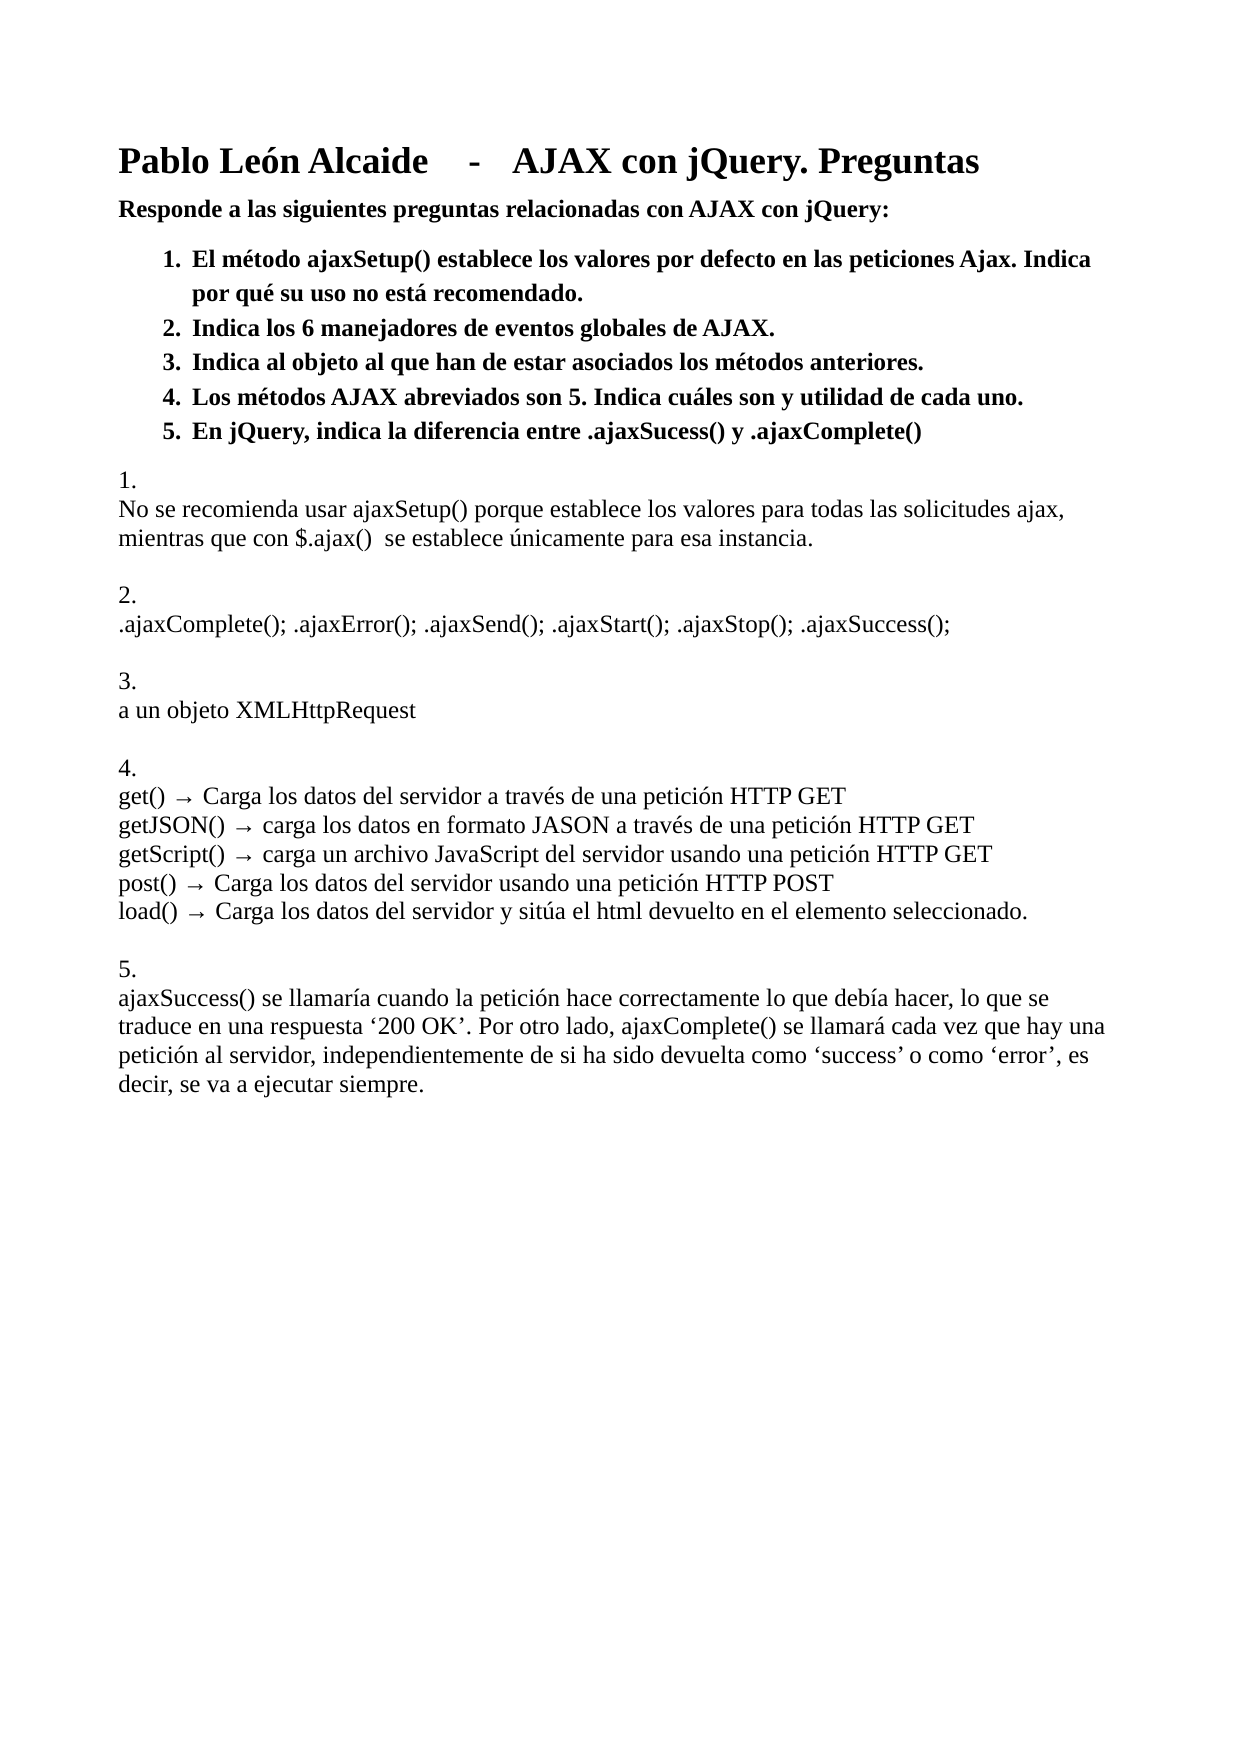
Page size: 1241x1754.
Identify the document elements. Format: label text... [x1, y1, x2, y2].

list Los métodos AJAX abreviados son 5. Indica cuáles son y utilidad de cada uno. [162, 382, 1122, 410]
text getJSON() → carga los datos en formato JASON a través de una petición HTTP GET [118, 810, 1122, 839]
text 1. [118, 465, 1122, 494]
list En jQuery, indica la diferencia entre .ajaxSucess() y .ajaxComplete() [162, 416, 1122, 445]
list Indica al objeto al que han de estar asociados los métodos anteriores. [162, 347, 1122, 376]
text 2. [118, 580, 1122, 609]
text 3. [118, 666, 1122, 695]
text get() → Carga los datos del servidor a través de una petición HTTP GET [118, 781, 1122, 810]
list Indica los 6 manejadores de eventos globales de AJAX. [162, 313, 1122, 341]
subtitle Pablo León Alcaide - AJAX con jQuery. Preguntas [118, 139, 1122, 182]
text No se recomienda usar ajaxSetup() porque establece los valores para todas las solicitudes ajax, mientras que con $.ajax() se establece únicamente para esa instancia. [118, 494, 1122, 551]
text 5. [118, 954, 1122, 983]
text Responde a las siguientes preguntas relacionadas con AJAX con jQuery: [118, 194, 1122, 223]
text a un objeto XMLHttpRequest [118, 695, 1122, 724]
text 4. [118, 753, 1122, 781]
text getScript() → carga un archivo JavaScript del servidor usando una petición HTTP GET [118, 839, 1122, 868]
text ajaxSuccess() se llamaría cuando la petición hace correctamente lo que debía hacer, lo que se traduce en una respuesta ‘200 OK’. Por otro lado, ajaxComplete() se llamará cada vez que hay una petición al servidor, independientemente de si ha sido devuelta como ‘success’ o como ‘error’, es decir, se va a ejecutar siempre. [118, 983, 1122, 1098]
text post() → Carga los datos del servidor usando una petición HTTP POST [118, 868, 1122, 896]
text .ajaxComplete(); .ajaxError(); .ajaxSend(); .ajax Start(); .ajaxStop(); .ajaxSuccess(); [118, 609, 1122, 638]
text load() → Carga los datos del servidor y sitúa el html devuelto en el elemento seleccionado. [118, 896, 1122, 925]
list El método ajaxSetup() establece los valores por defecto en las peticiones Ajax. Indica por qué su uso no está recomendado. [162, 244, 1122, 307]
